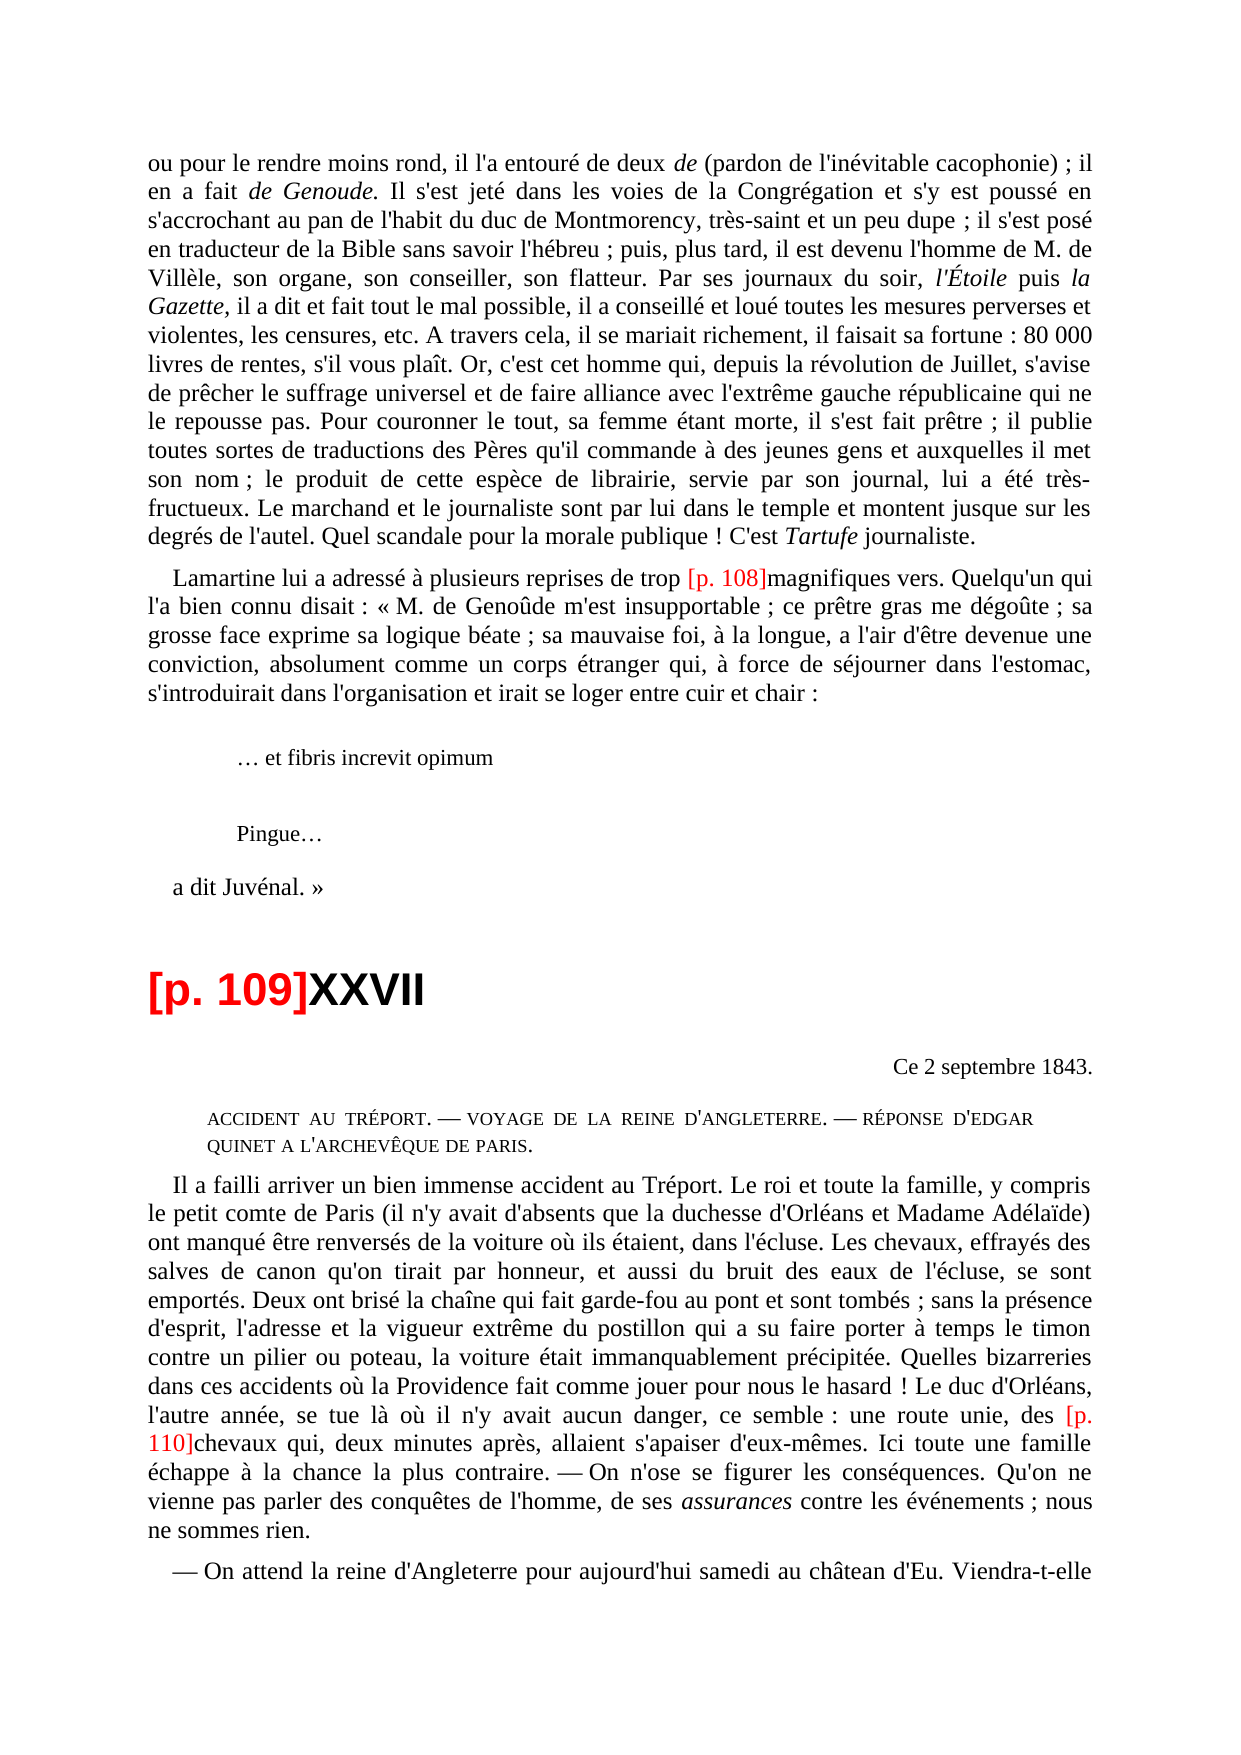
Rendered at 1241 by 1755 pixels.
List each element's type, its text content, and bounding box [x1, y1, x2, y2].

text Il a failli arriver un bien immense accident au Tréport. Le roi et toute la famille, y compris le petit comte de Paris (il n'y avait d'absents que la duchesse d'Orléans et Madame Adélaïde) ont manqué être renversés de la voiture où ils étaient, dans l'écluse. Les chevaux, effrayés des salves de canon qu'on tirait par honneur, et aussi du bruit des eaux de l'écluse, se sont emportés. Deux ont brisé la chaîne qui fait garde-fou au pont et sont tombés ; sans la présence d'esprit, l'adresse et la vigueur extrême du postillon qui a su faire porter à temps le timon contre un pilier ou poteau, la voiture était immanquablement précipitée. Quelles bizarreries dans ces accidents où la Providence fait comme jouer pour nous le hasard ! Le duc d'Orléans, l'autre année, se tue là où il n'y avait aucun danger, ce semble : une route unie, des [p. 110]chevaux qui, deux minutes après, allaient s'apaiser d'eux-mêmes. Ici toute une famille échappe à la chance la plus contraire. — On n'ose se figurer les conséquences. Qu'on ne vienne pas parler des conquêtes de l'homme, de ses assurances contre les événements ; nous ne sommes rien. [148, 1170, 1093, 1543]
text … et fibris increvit opimum [236, 744, 1093, 770]
text accident au tréport. — voyage de la reine d'angleterre. — réponse d'edgar quinet a l'archevêque de paris. [207, 1104, 1033, 1157]
subtitle [p. 109]XXVII [148, 963, 1093, 1016]
text — On attend la reine d'Angleterre pour aujourd'hui samedi au châtean d'Eu. Viendra-t-elle [148, 1556, 1093, 1585]
text ou pour le rendre moins rond, il l'a entouré de deux de (pardon de l'inévitable cacophonie) ; il en a fait de Genoude. Il s'est jeté dans les voies de la Congrégation et s'y est poussé en s'accrochant au pan de l'habit du duc de Montmorency, très-saint et un peu dupe ; il s'est posé en traducteur de la Bible sans savoir l'hébreu ; puis, plus tard, il est devenu l'homme de M. de Villèle, son organe, son conseiller, son flatteur. Par ses journaux du soir, l'Étoile puis la Gazette, il a dit et fait tout le mal possible, il a conseillé et loué toutes les mesures perverses et violentes, les censures, etc. A travers cela, il se mariait richement, il faisait sa fortune : 80 000 livres de rentes, s'il vous plaît. Or, c'est cet homme qui, depuis la révolution de Juillet, s'avise de prêcher le suffrage universel et de faire alliance avec l'extrême gauche républicaine qui ne le repousse pas. Pour couronner le tout, sa femme étant morte, il s'est fait prêtre ; il publie toutes sortes de traductions des Pères qu'il commande à des jeunes gens et auxquelles il met son nom ; le produit de cette espèce de librairie, servie par son journal, lui a été très-fructueux. Le marchand et le journaliste sont par lui dans le temple et montent jusque sur les degrés de l'autel. Quel scandale pour la morale publique ! C'est Tartufe journaliste. [148, 148, 1093, 550]
text Pingue… [236, 820, 1093, 847]
text a dit Juvénal. » [148, 872, 1093, 900]
text Lamartine lui a adressé à plusieurs reprises de trop [p. 108]magnifiques vers. Quelqu'un qui l'a bien connu disait : « M. de Genoûde m'est insupportable ; ce prêtre gras me dégoûte ; sa grosse face exprime sa logique béate ; sa mauvaise foi, à la longue, a l'air d'être devenue une conviction, absolument comme un corps étranger qui, à force de séjourner dans l'estomac, s'introduirait dans l'organisation et irait se loger entre cuir et chair : [148, 563, 1093, 706]
text Ce 2 septembre 1843. [148, 1053, 1093, 1079]
